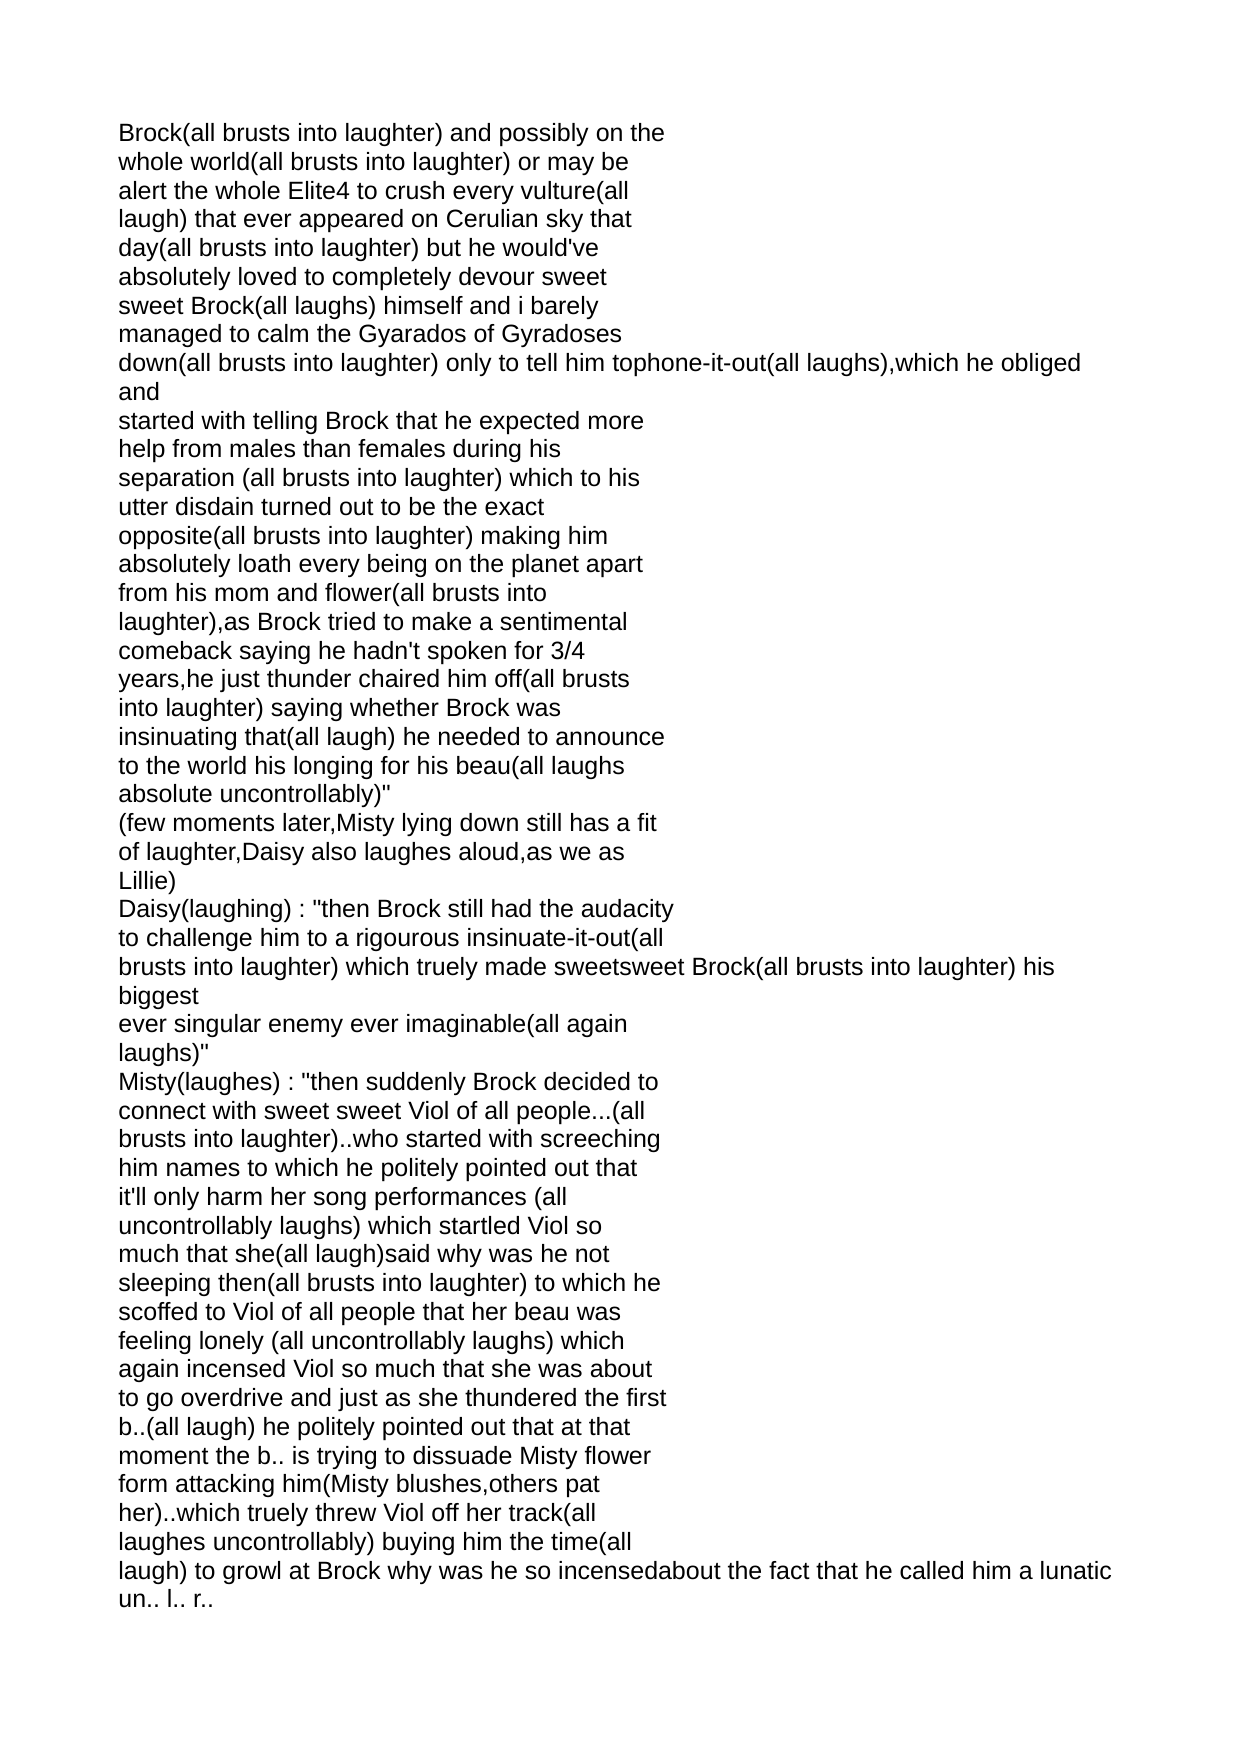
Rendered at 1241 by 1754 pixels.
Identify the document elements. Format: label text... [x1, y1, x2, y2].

text day(all brusts into laughter) but he would've [118, 233, 1122, 262]
text her)..which truely threw Viol off her track(all [118, 1498, 1122, 1527]
text uncontrollably laughs) which startled Viol so [118, 1211, 1122, 1239]
text Lillie) [118, 866, 1122, 894]
text into laughter) saying whether Brock was [118, 693, 1122, 722]
text separation (all brusts into laughter) which to his [118, 463, 1122, 492]
text alert the whole Elite4 to crush every vulture(all [118, 176, 1122, 204]
text opposite(all brusts into laughter) making him [118, 521, 1122, 549]
text absolutely loved to completely devour sweet [118, 262, 1122, 291]
text utter disdain turned out to be the exact [118, 492, 1122, 521]
text years,he just thunder chaired him off(all brusts [118, 664, 1122, 693]
text Misty(laughes) : "then suddenly Brock decided to [118, 1067, 1122, 1096]
text feeling lonely (all uncontrollably laughs) which [118, 1326, 1122, 1354]
text scoffed to Viol of all people that her beau was [118, 1297, 1122, 1326]
text (few moments later,Misty lying down still has a fit [118, 808, 1122, 837]
text laughes uncontrollably) buying him the time(all [118, 1527, 1122, 1556]
text from his mom and flower(all brusts into [118, 578, 1122, 607]
text to go overdrive and just as she thundered the first [118, 1383, 1122, 1412]
text brusts into laughter) which truely made sweetsweet Brock(all brusts into laughter) his biggest [118, 952, 1122, 1009]
text managed to calm the Gyarados of Gyradoses [118, 319, 1122, 348]
text form attacking him(Misty blushes,others pat [118, 1469, 1122, 1498]
text absolutely loath every being on the planet apart [118, 549, 1122, 578]
text started with telling Brock that he expected more [118, 406, 1122, 434]
text sweet Brock(all laughs) himself and i barely [118, 291, 1122, 319]
text laughter),as Brock tried to make a sentimental [118, 607, 1122, 636]
text ever singular enemy ever imaginable(all again [118, 1009, 1122, 1038]
text him names to which he politely pointed out that [118, 1153, 1122, 1182]
text laugh) to growl at Brock why was he so incensedabout the fact that he called him a lunatic un.. l.. r.. [118, 1556, 1122, 1613]
text to challenge him to a rigourous insinuate-it-out(all [118, 923, 1122, 952]
text absolute uncontrollably)" [118, 779, 1122, 808]
text sleeping then(all brusts into laughter) to which he [118, 1268, 1122, 1297]
text connect with sweet sweet Viol of all people...(all [118, 1096, 1122, 1124]
text to the world his longing for his beau(all laughs [118, 751, 1122, 779]
text insinuating that(all laugh) he needed to announce [118, 722, 1122, 751]
text whole world(all brusts into laughter) or may be [118, 147, 1122, 176]
text comeback saying he hadn't spoken for 3/4 [118, 636, 1122, 664]
text it'll only harm her song performances (all [118, 1182, 1122, 1211]
text b..(all laugh) he politely pointed out that at that [118, 1412, 1122, 1441]
text laugh) that ever appeared on Cerulian sky that [118, 204, 1122, 233]
text brusts into laughter)..who started with screeching [118, 1124, 1122, 1153]
text laughs)" [118, 1038, 1122, 1067]
text again incensed Viol so much that she was about [118, 1354, 1122, 1383]
text Brock(all brusts into laughter) and possibly on the [118, 118, 1122, 147]
text much that she(all laugh)said why was he not [118, 1239, 1122, 1268]
text help from males than females during his [118, 434, 1122, 463]
text Daisy(laughing) : "then Brock still had the audacity [118, 894, 1122, 923]
text of laughter,Daisy also laughes aloud,as we as [118, 837, 1122, 866]
text down(all brusts into laughter) only to tell him tophone-it-out(all laughs),which he obliged and [118, 348, 1122, 406]
text moment the b.. is trying to dissuade Misty flower [118, 1441, 1122, 1469]
